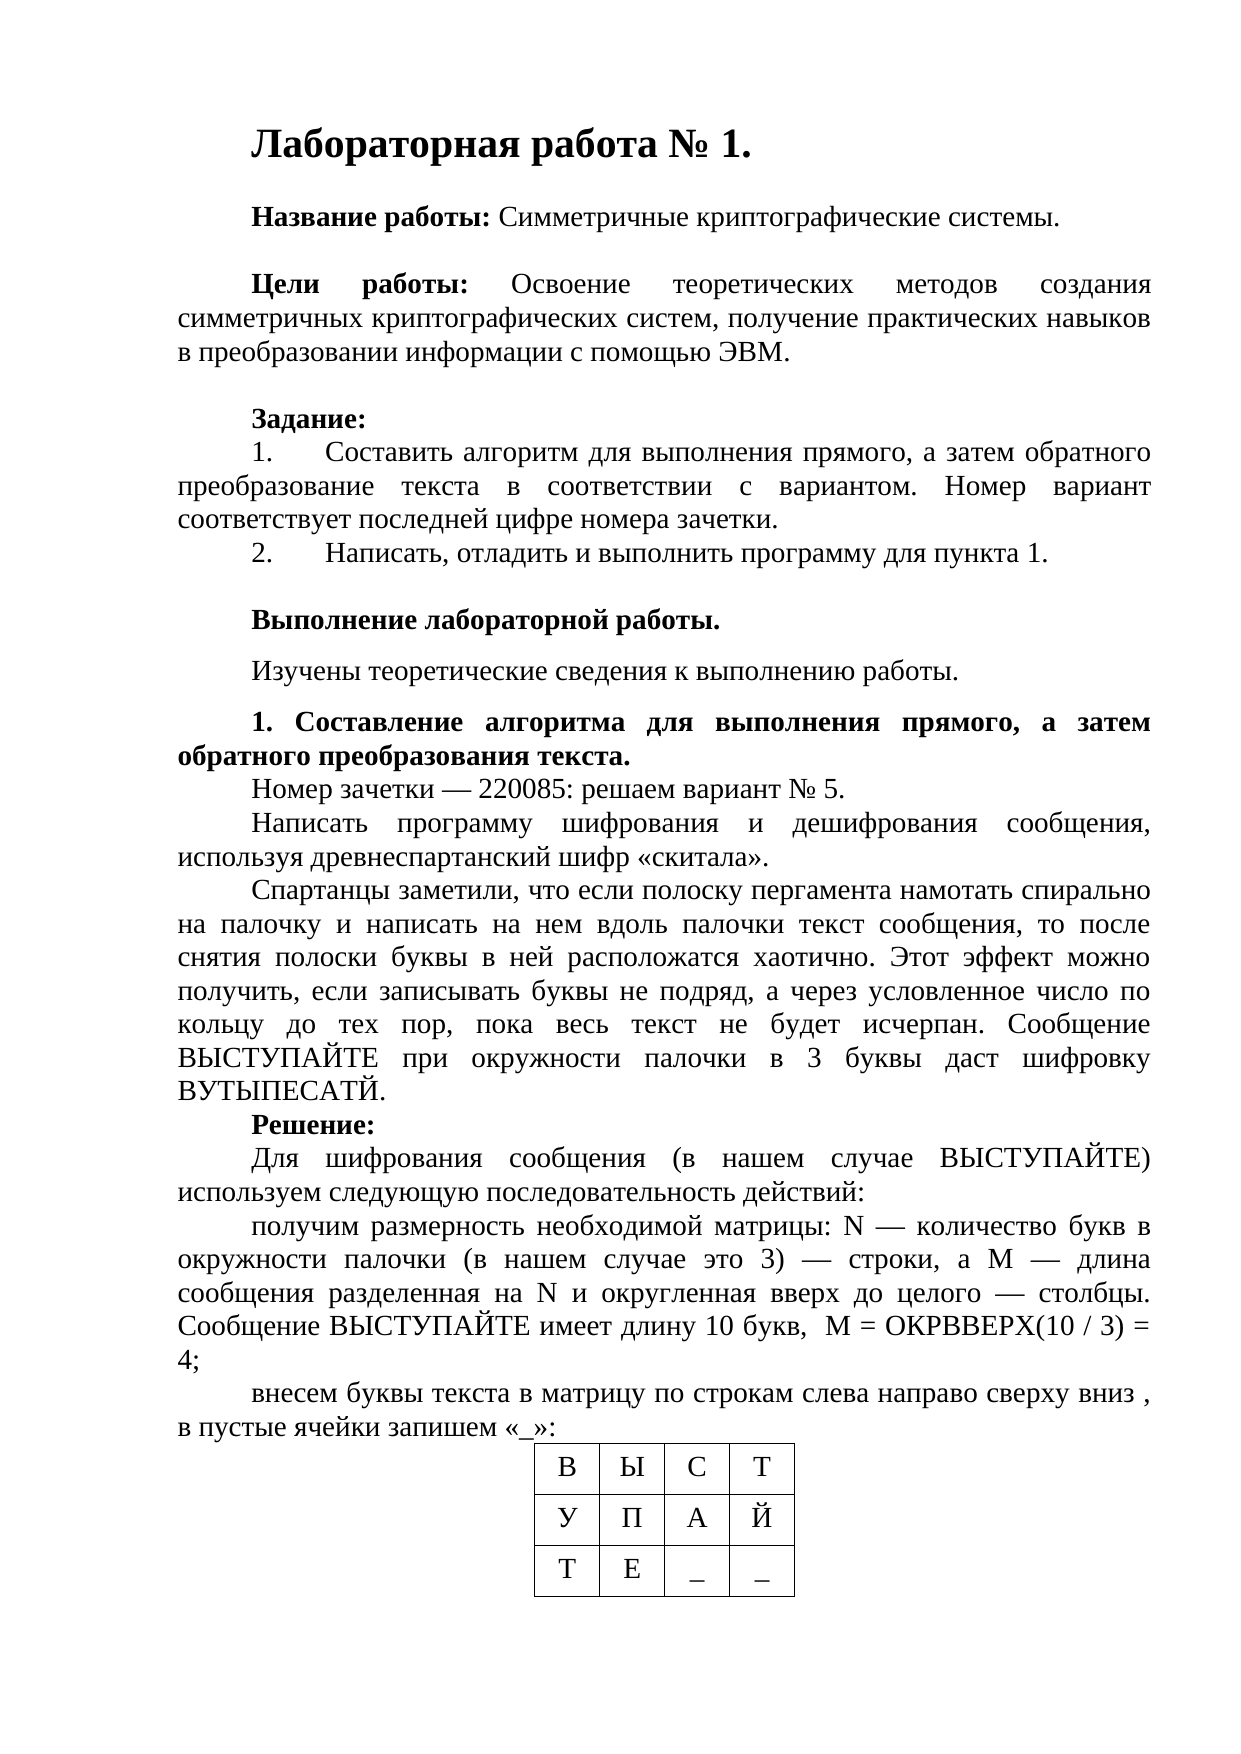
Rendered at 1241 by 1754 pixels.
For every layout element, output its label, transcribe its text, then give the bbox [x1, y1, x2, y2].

text получим размерность необходимой матрицы: N — количество букв в окружности палочки (в нашем случае это 3) — строки, а M — длина сообщения разделенная на N и округленная вверх до целого — столбцы. Сообщение ВЫСТУПАЙТЕ имеет длину 10 букв, M = ОКРВВЕРХ(10 / 3) = 4; [177, 1208, 1152, 1375]
text Написать программу шифрования и дешифрования сообщения, используя древнеспартанский шифр «скитала». [177, 805, 1152, 872]
table_cell У [535, 1495, 599, 1544]
table_cell Е [600, 1546, 664, 1596]
table_header С [665, 1444, 729, 1493]
text Лабораторная работа № 1. [177, 118, 1152, 166]
text Выполнение лабораторной работы. [177, 602, 1152, 636]
table_cell _ [730, 1546, 794, 1596]
table_cell Т [535, 1546, 599, 1596]
table_cell А [665, 1495, 729, 1544]
text Для шифрования сообщения (в нашем случае ВЫСТУПАЙТЕ) используем следующую последовательность действий: [177, 1141, 1152, 1208]
table_header Т [730, 1444, 794, 1493]
text Решение: [177, 1107, 1152, 1141]
text Спартанцы заметили, что если полоску пергамента намотать спирально на палочку и написать на нем вдоль палочки текст сообщения, то после снятия полоски буквы в ней расположатся хаотично. Этот эффект можно получить, если записывать буквы не подряд, а через условленное число по кольцу до тех пор, пока весь текст не будет исчерпан. Сообщение ВЫСТУПАЙТЕ при окружности палочки в 3 буквы даст шифровку ВУТЫПЕСАТЙ. [177, 872, 1152, 1107]
text Задание: [177, 401, 1152, 434]
text внесем буквы текста в матрицу по строкам слева направо сверху вниз , в пустые ячейки запишем «_»: [177, 1375, 1152, 1442]
text 1. Составление алгоритма для выполнения прямого, а затем обратного преобразования текста. [177, 704, 1152, 772]
text Изучены теоретические сведения к выполнению работы. [177, 653, 1152, 687]
text Название работы: Симметричные криптографические системы. [177, 199, 1152, 233]
table_cell Й [730, 1495, 794, 1544]
text Номер зачетки — 220085: решаем вариант № 5. [177, 772, 1152, 805]
list Составить алгоритм для выполнения прямого, а затем обратного преобразование текста в соответствии с вариантом. Номер вариант соответствует последней цифре номера зачетки. [177, 434, 1152, 535]
table_header Ы [600, 1444, 664, 1493]
table_header В [535, 1444, 599, 1493]
table_cell П [600, 1495, 664, 1544]
text Цели работы: Освоение теоретических методов создания симметричных криптографических систем, получение практических навыков в преобразовании информации с помощью ЭВМ. [177, 267, 1152, 367]
list Написать, отладить и выполнить программу для пункта 1. [177, 535, 1152, 568]
table_cell _ [665, 1546, 729, 1596]
